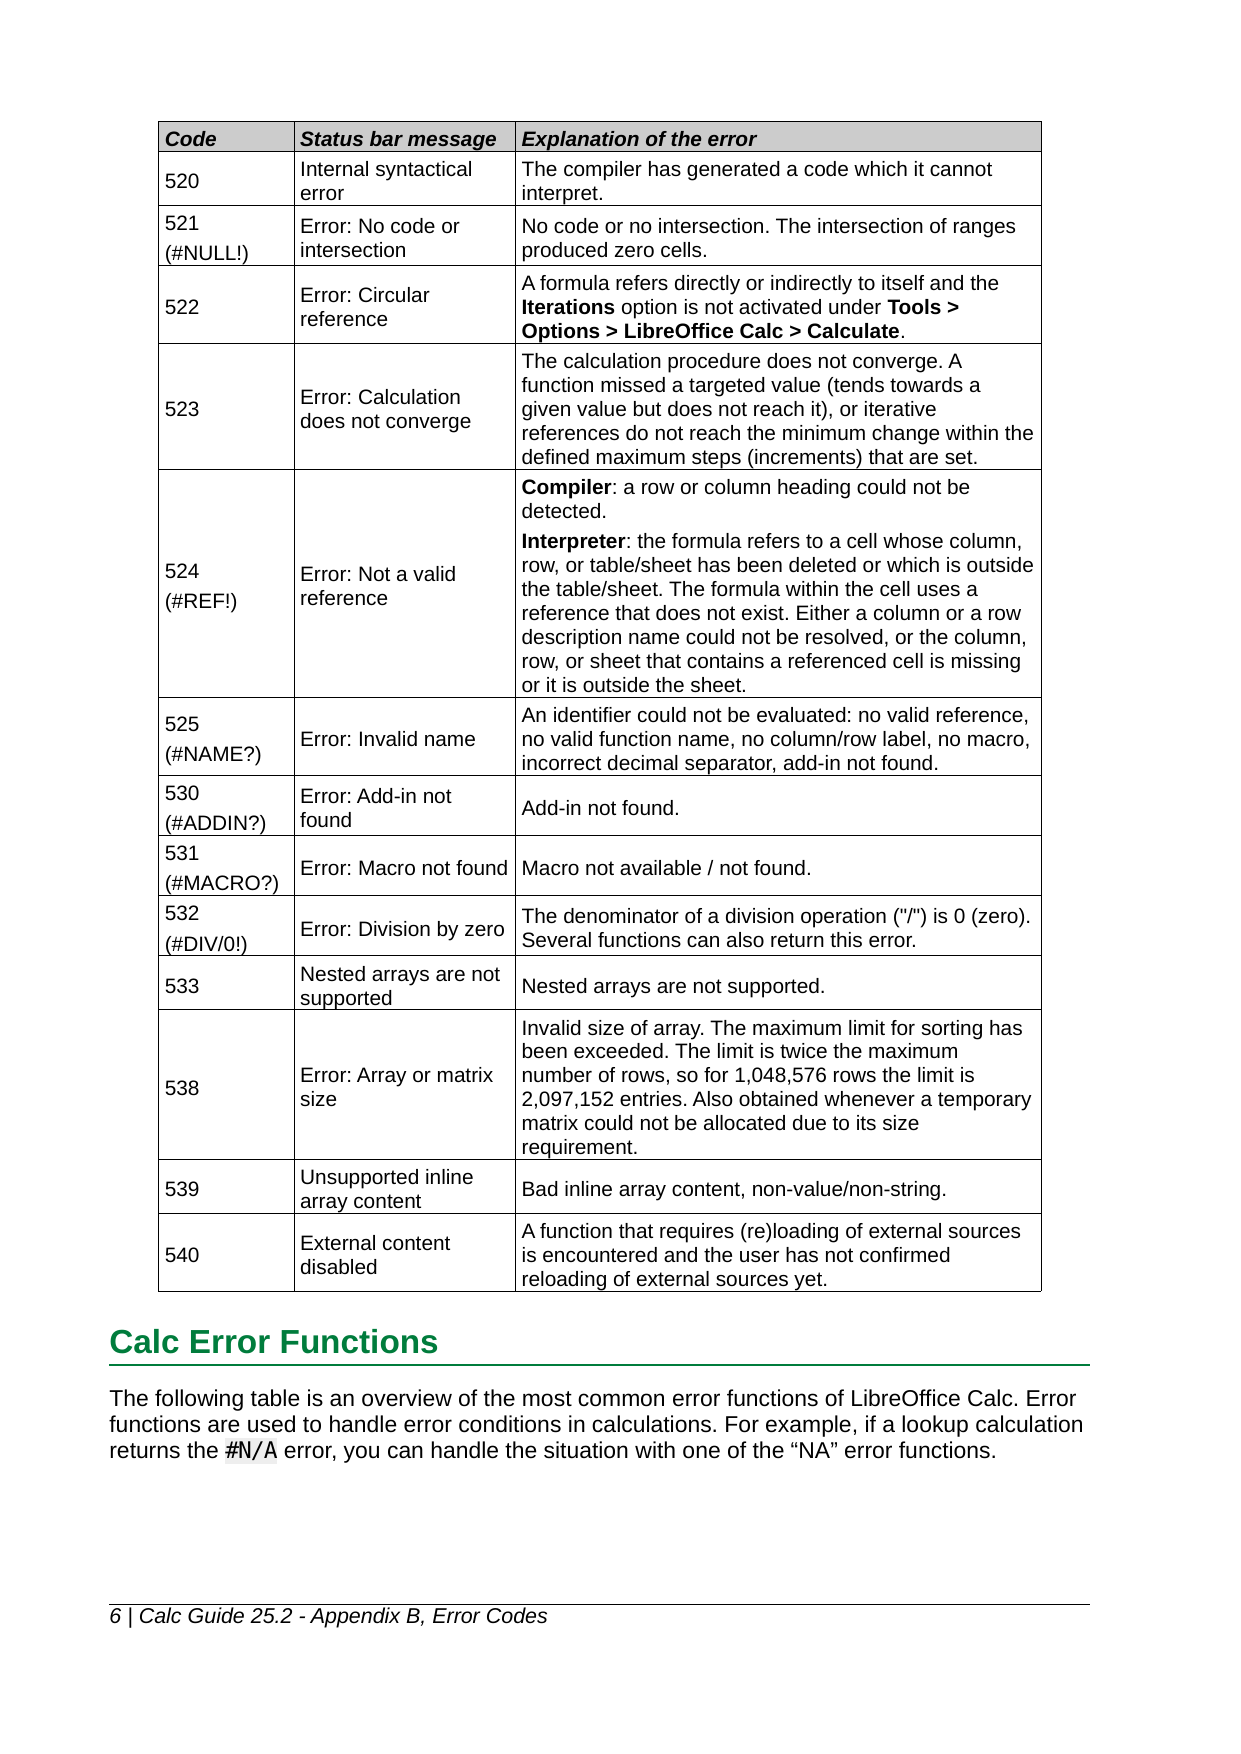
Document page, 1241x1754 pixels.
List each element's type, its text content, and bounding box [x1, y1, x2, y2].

table_header Code [159, 122, 294, 151]
table_cell Nested arrays are not supported [295, 956, 515, 1009]
table_cell Internal syntactical error [295, 152, 515, 205]
table_cell ‍530 (#ADDIN?) [159, 776, 294, 835]
table_cell 533 [159, 956, 294, 1009]
table_cell 523 [159, 344, 294, 469]
subtitle Calc Error Functions [109, 1322, 1090, 1364]
table_cell ‍531 (#MACRO?) [159, 836, 294, 895]
table_cell Invalid size of array. The maximum limit for sorting has been exceeded. The limit is twice the maximum number of rows, so for 1,048,576 rows the limit is 2,097,152 entries. Also obtained whenever a temporary matrix could not be allocated due to its size requirement. [516, 1010, 1041, 1159]
table_cell Bad inline array content, non-value/non-string. [516, 1160, 1041, 1213]
table_cell A formula refers directly or indirectly to itself and the Iterations option is not activated under Tools > Options > LibreOffice Calc > Calculate. [516, 266, 1041, 343]
table_cell 521 (#NULL!) [159, 206, 294, 265]
table_cell A function that requires (re)loading of external sources is encountered and the user has not confirmed reloading of external sources yet. [516, 1214, 1041, 1291]
table_cell Error: Add-in not found [295, 776, 515, 835]
table_cell No code or no intersection. The intersection of ranges produced zero cells. [516, 206, 1041, 265]
table_cell 539 [159, 1160, 294, 1213]
table_cell Error: Invalid name [295, 698, 515, 775]
table_cell 525 (#NAME?) [159, 698, 294, 775]
table_cell 532 (#DIV/0!) [159, 896, 294, 955]
table_header Explanation of the error [516, 122, 1041, 151]
table_cell The calculation procedure does not converge. A function missed a targeted value (tends towards a given value but does not reach it), or iterative references do not reach the minimum change within the defined maximum steps (increments) that are set. [516, 344, 1041, 469]
table_header Status bar message [295, 122, 515, 151]
table_cell The denominator of a division operation ("/") is 0 (zero). Several functions can also return this error. [516, 896, 1041, 955]
text The following table is an overview of the most common error functions of LibreOffice Calc. Error functions are used to handle error conditions in calculations. For example, if a lookup calculation returns the #N/A error, you can handle the situation with one of the “NA” error functions. [109, 1385, 1090, 1464]
table_cell 524 (#REF!) [159, 470, 294, 697]
table_cell 520 [159, 152, 294, 205]
table_cell Error: Macro not found [295, 836, 515, 895]
table_cell 540 [159, 1214, 294, 1291]
table_cell External content disabled [295, 1214, 515, 1291]
table_cell Nested arrays are not supported. [516, 956, 1041, 1009]
table_cell The compiler has generated a code which it cannot interpret. [516, 152, 1041, 205]
table_cell Macro not available / not found. [516, 836, 1041, 895]
table_cell Error: No code or intersection [295, 206, 515, 265]
table_cell 522 [159, 266, 294, 343]
table_cell An identifier could not be evaluated: no valid reference, no valid function name, no column/row label, no macro, incorrect decimal separator, add-in not found. [516, 698, 1041, 775]
table_cell Error: Circular reference [295, 266, 515, 343]
table_cell Error: Array or matrix size [295, 1010, 515, 1159]
table_cell Error: Not a valid reference [295, 470, 515, 697]
table_cell Error: Division by zero [295, 896, 515, 955]
table_cell Compiler: a row or column heading could not be detected. Interpreter: the formula refers to a cell whose column, row, or table/sheet has been deleted or which is outside the table/sheet. The formula within the cell uses a reference that does not exist. Either a column or a row description name could not be resolved, or the column, row, or sheet that contains a referenced cell is missing or it is outside the sheet. [516, 470, 1041, 697]
table_cell Add-in not found. [516, 776, 1041, 835]
table_cell 538 [159, 1010, 294, 1159]
table_cell Unsupported inline array content [295, 1160, 515, 1213]
table_cell Error: Calculation does not converge [295, 344, 515, 469]
